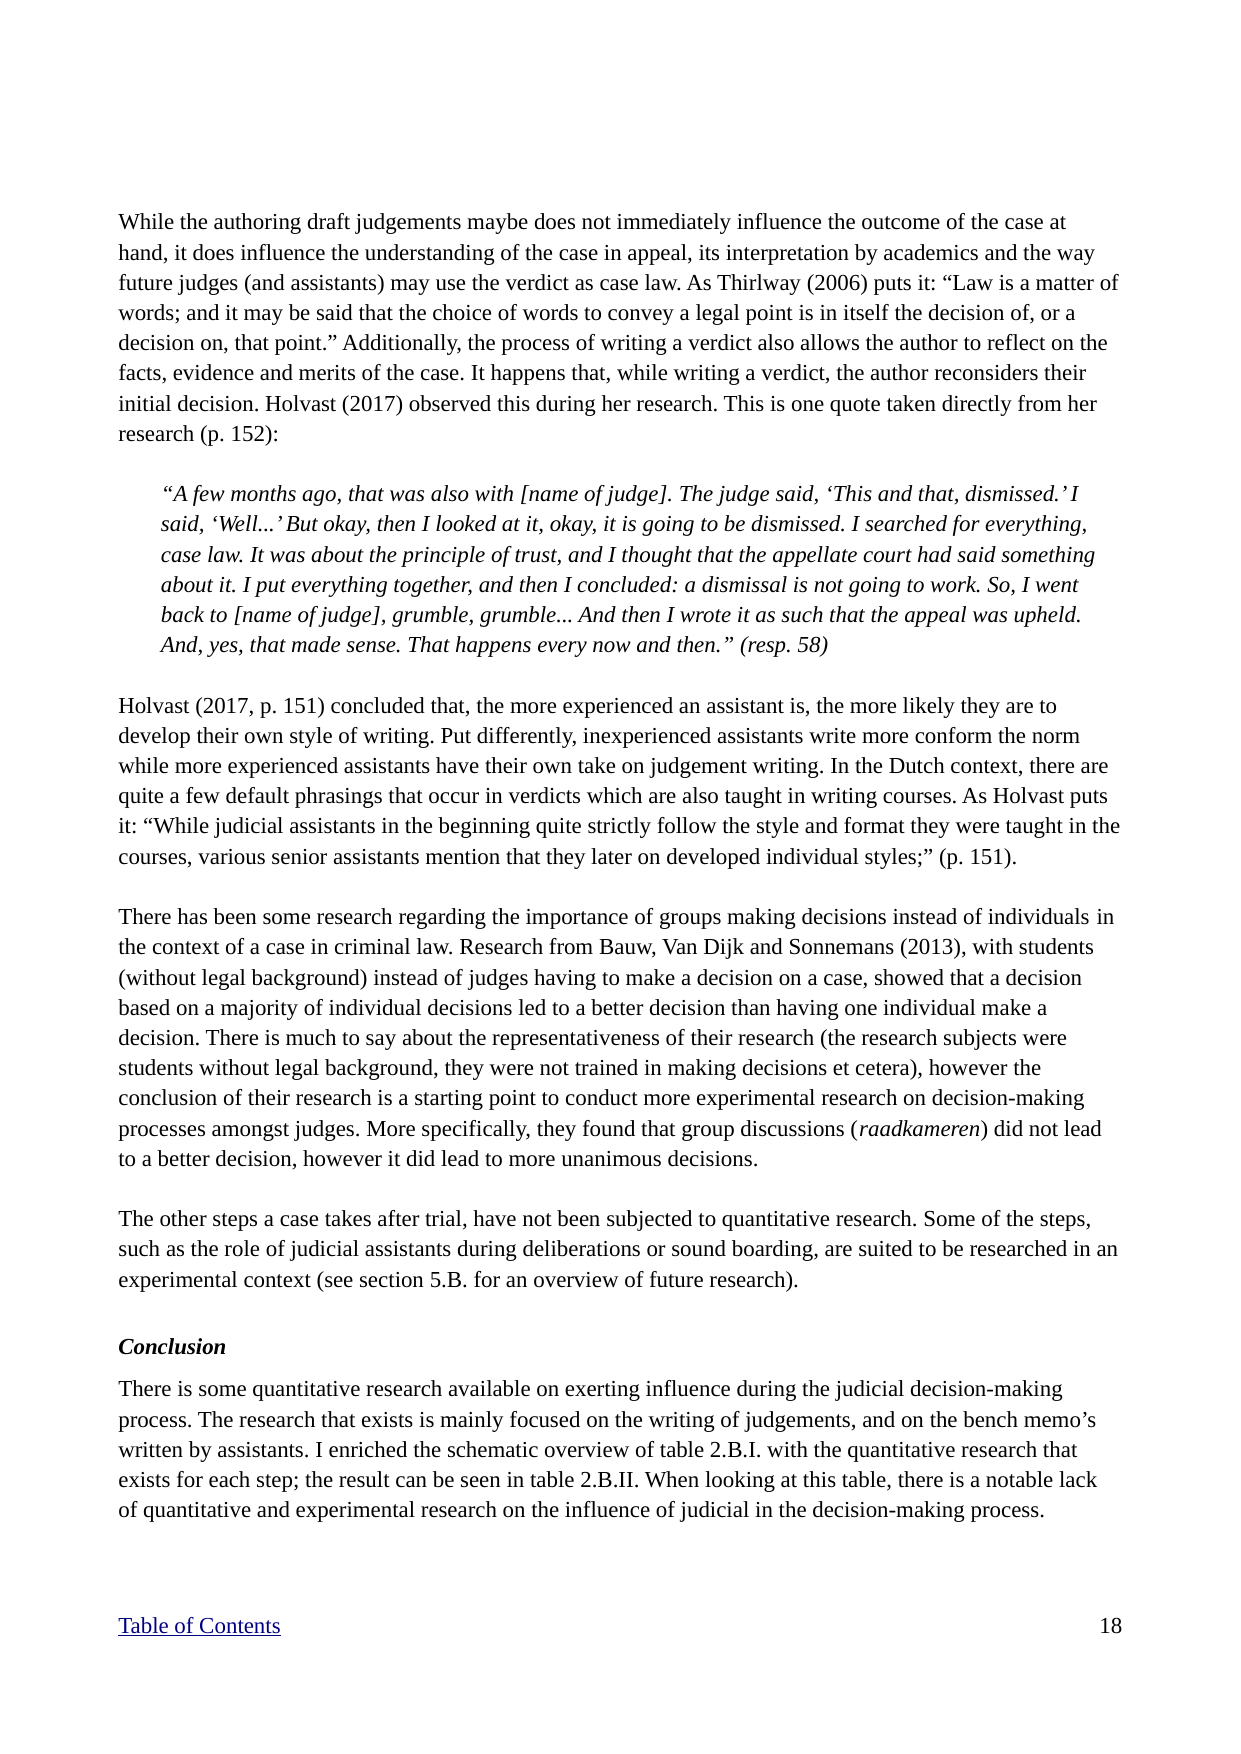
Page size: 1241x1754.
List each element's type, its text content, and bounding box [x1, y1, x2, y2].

text While the authoring draft judgements maybe does not immediately influence the outcome of the case at hand, it does influence the understanding of the case in appeal, its interpretation by academics and the way future judges (and assistants) may use the verdict as case law. As Thirlway (2006) puts it: “Law is a matter of words; and it may be said that the choice of words to convey a legal point is in itself the decision of, or a decision on, that point.” Additionally, the process of writing a verdict also allows the author to reflect on the facts, evidence and merits of the case. It happens that, while writing a verdict, the author reconsiders their initial decision. Holvast (2017) observed this during her research. This is one quote taken directly from her research (p. 152): [118, 208, 1122, 446]
text There has been some research regarding the importance of groups making decisions instead of individuals in the context of a case in criminal law. Research from Bauw, Van Dijk and Sonnemans (2013), with students (without legal background) instead of judges having to make a decision on a case, showed that a decision based on a majority of individual decisions led to a better decision than having one individual make a decision. There is much to say about the representativeness of their research (the research subjects were students without legal background, they were not trained in making decisions et cetera), however the conclusion of their research is a starting point to conduct more experimental research on decision-making processes amongst judges. More specifically, they found that group discussions (raadkameren) did not lead to a better decision, however it did lead to more unanimous decisions. [118, 903, 1122, 1171]
subtitle Conclusion [118, 1333, 1122, 1359]
text The other steps a case takes after trial, have not been subjected to quantitative research. Some of the steps, such as the role of judicial assistants during deliberations or sound boarding, are suited to be researched in an experimental context (see section 5.B. for an overview of future research). [118, 1205, 1122, 1292]
text Holvast (2017, p. 151) concluded that, the more experienced an assistant is, the more likely they are to develop their own style of writing. Put differently, inexperienced assistants write more conform the norm while more experienced assistants have their own take on judgement writing. In the Dutch context, there are quite a few default phrasings that occur in verdicts which are also taught in writing courses. As Holvast puts it: “While judicial assistants in the beginning quite strictly follow the style and format they were taught in the courses, various senior assistants mention that they later on developed individual styles;” (p. 151). [118, 692, 1122, 869]
text “A few months ago, that was also with [name of judge]. The judge said, ‘This and that, dismissed.’ I said, ‘Well...’ But okay, then I looked at it, okay, it is going to be dismissed. I searched for everything, case law. It was about the principle of trust, and I thought that the appellate court had said something about it. I put everything together, and then I concluded: a dismissal is not going to work. So, I went back to [name of judge], grumble, grumble... And then I wrote it as such that the appeal was upheld. And, yes, that made sense. That happens every now and then.” (resp. 58) [161, 480, 1122, 658]
text There is some quantitative research available on exerting influence during the judicial decision-making process. The research that exists is mainly focused on the writing of judgements, and on the bench memo’s written by assistants. I enriched the schematic overview of table 2.B.I. with the quantitative research that exists for each step; the result can be seen in table 2.B.II. When looking at this table, there is a notable lack of quantitative and experimental research on the influence of judicial in the decision-making process. [118, 1375, 1122, 1523]
